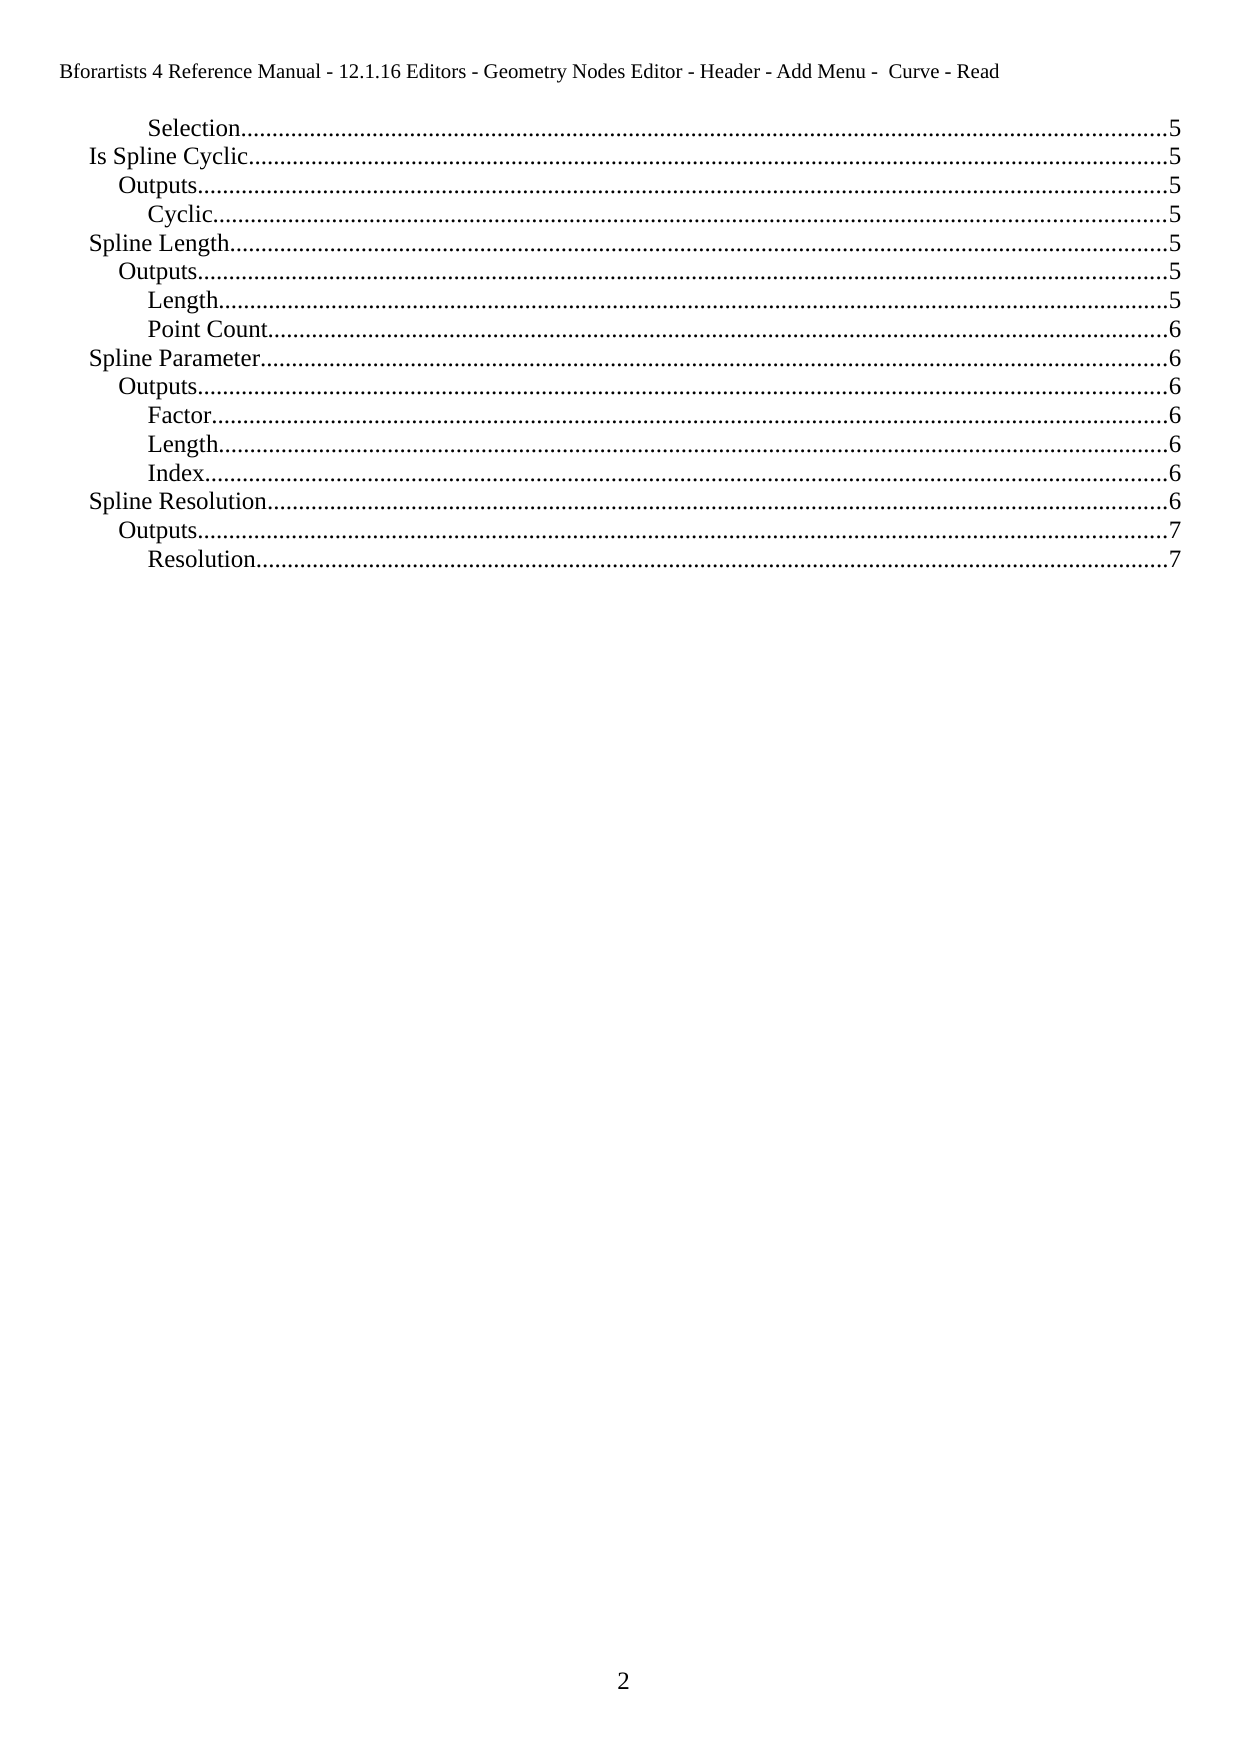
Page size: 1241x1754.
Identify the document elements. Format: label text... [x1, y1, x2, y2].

text Selection 5 [147, 113, 1181, 141]
text Outputs 5 [118, 170, 1181, 199]
text Outputs 6 [118, 371, 1181, 400]
text Outputs 5 [118, 256, 1181, 285]
text Spline Length 5 [88, 228, 1181, 256]
text Factor 6 [147, 400, 1181, 429]
text Is Spline Cyclic 5 [88, 141, 1181, 170]
text Spline Resolution 6 [88, 486, 1181, 515]
text Resolution 7 [147, 544, 1181, 573]
text Length 5 [147, 285, 1181, 314]
text Point Count 6 [147, 314, 1181, 343]
text Outputs 7 [118, 515, 1181, 544]
text Cyclic 5 [147, 199, 1181, 228]
text Spline Parameter 6 [88, 343, 1181, 371]
text Index 6 [147, 458, 1181, 486]
text Length 6 [147, 429, 1181, 458]
